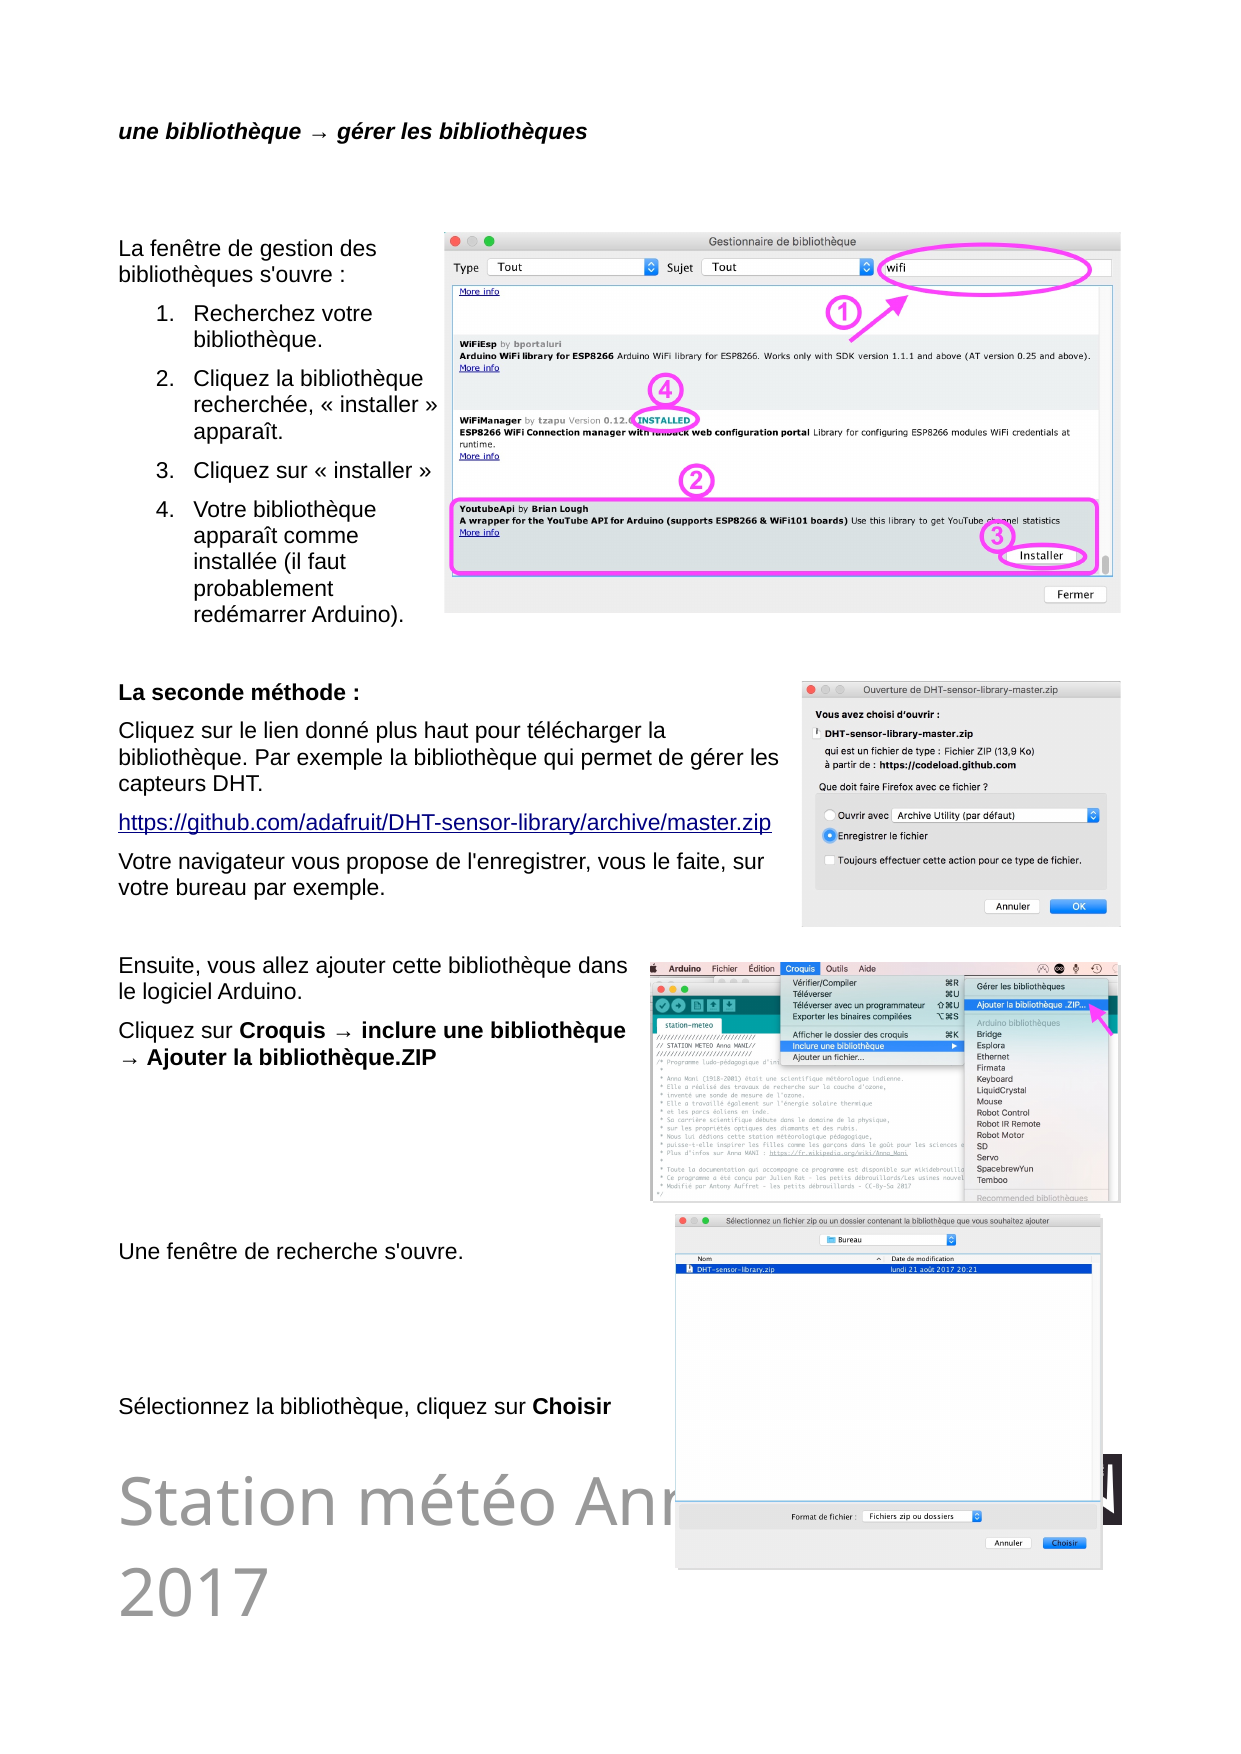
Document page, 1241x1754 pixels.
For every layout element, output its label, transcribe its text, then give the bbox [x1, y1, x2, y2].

text une bibliothèque → gérer les bibliothèques [118, 118, 1122, 144]
text Votre navigateur vous propose de l'enregistrer, vous le faite, sur votre bureau par exemple. [118, 848, 801, 901]
picture [801, 681, 1121, 927]
text Sélectionnez la bibliothèque, cliquez sur Choisir [118, 1393, 675, 1419]
text https://github.com/adafruit/DHT-sensor-library/archive/master.zip [118, 809, 801, 835]
list Recherchez votre bibliothèque. [156, 300, 444, 353]
text Cliquez sur Croquis → inclure une bibliothèque → Ajouter la bibliothèque.ZIP [118, 1017, 650, 1070]
picture [1103, 1454, 1122, 1525]
list Cliquez sur « installer » [156, 457, 444, 483]
text Une fenêtre de recherche s'ouvre. [118, 1238, 675, 1264]
list Cliquez la bibliothèque recherchée, « installer » apparaît. [156, 365, 444, 444]
list Votre bibliothèque apparaît comme installée (il faut probablement redémarrer Arduino). [156, 496, 1122, 627]
text Cliquez sur le lien donné plus haut pour télécharger la bibliothèque. Par exemple la bibliothèque qui permet de gérer les capteurs DHT. [118, 717, 801, 797]
picture [650, 962, 1118, 1201]
text La seconde méthode : [118, 679, 1122, 705]
text La fenêtre de gestion des bibliothèques s'ouvre : [118, 235, 444, 287]
picture [444, 232, 1121, 613]
picture [675, 1214, 1101, 1568]
text Ensuite, vous allez ajouter cette bibliothèque dans le logiciel Arduino. [118, 952, 1122, 1005]
